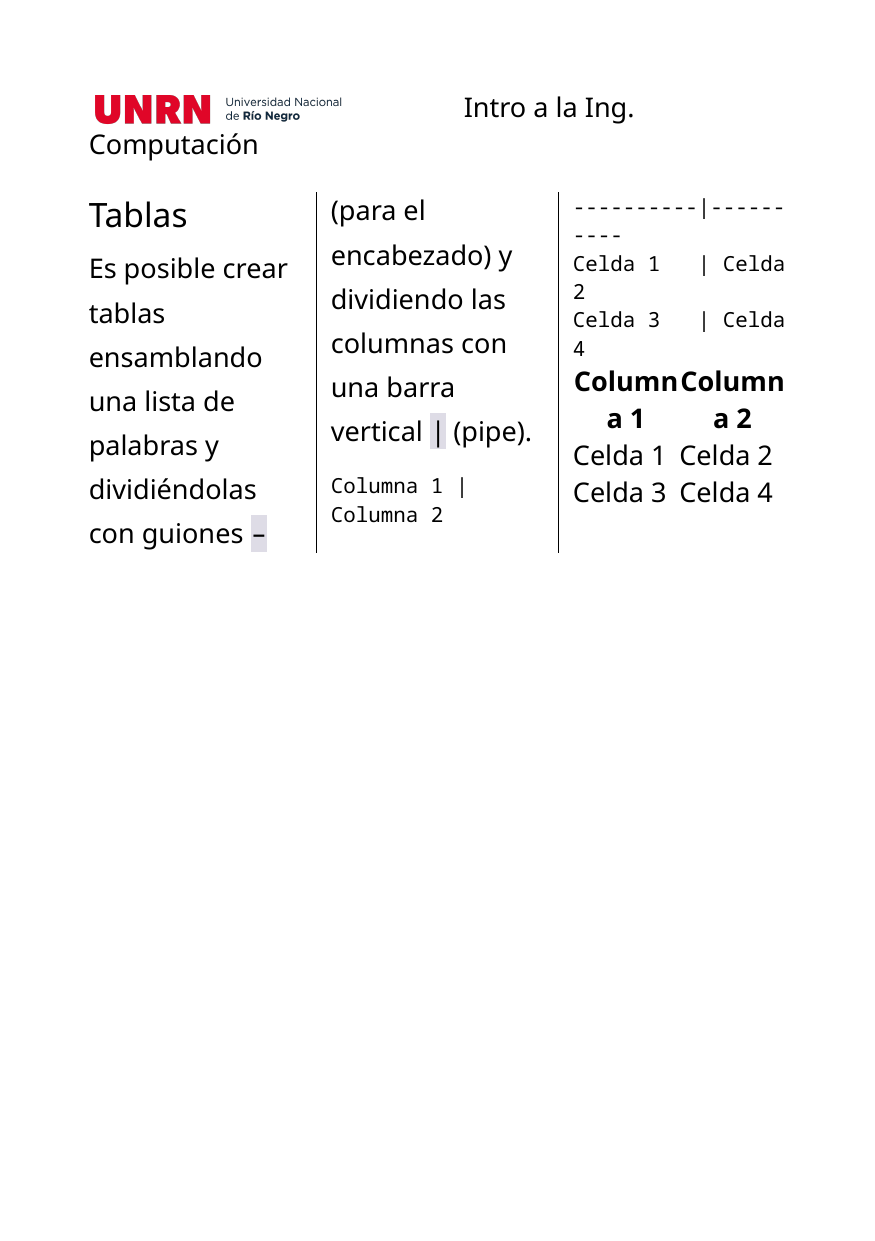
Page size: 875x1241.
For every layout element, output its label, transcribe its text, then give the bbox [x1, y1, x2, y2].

text Columna 1 | Columna 2 [331, 471, 543, 528]
text Es posible crear tablas ensamblando una lista de palabras y dividiéndolas con guiones – [88, 250, 301, 552]
table_cell Celda 2 [679, 436, 786, 473]
text Celda 3 | Celda 4 [573, 306, 786, 362]
text (para el encabezado) y dividiendo las columnas con una barra vertical | (pipe). [331, 192, 543, 449]
table_header Columna 2 [679, 363, 786, 436]
text Celda 1 | Celda 2 [573, 249, 786, 306]
subtitle Tablas [88, 192, 301, 237]
text ----------|---------- [573, 192, 786, 249]
table_cell Celda 3 [573, 473, 679, 510]
table_cell Celda 4 [679, 473, 786, 510]
picture [88, 88, 348, 130]
table_header Columna 1 [573, 363, 679, 436]
table_cell Celda 1 [573, 436, 679, 473]
